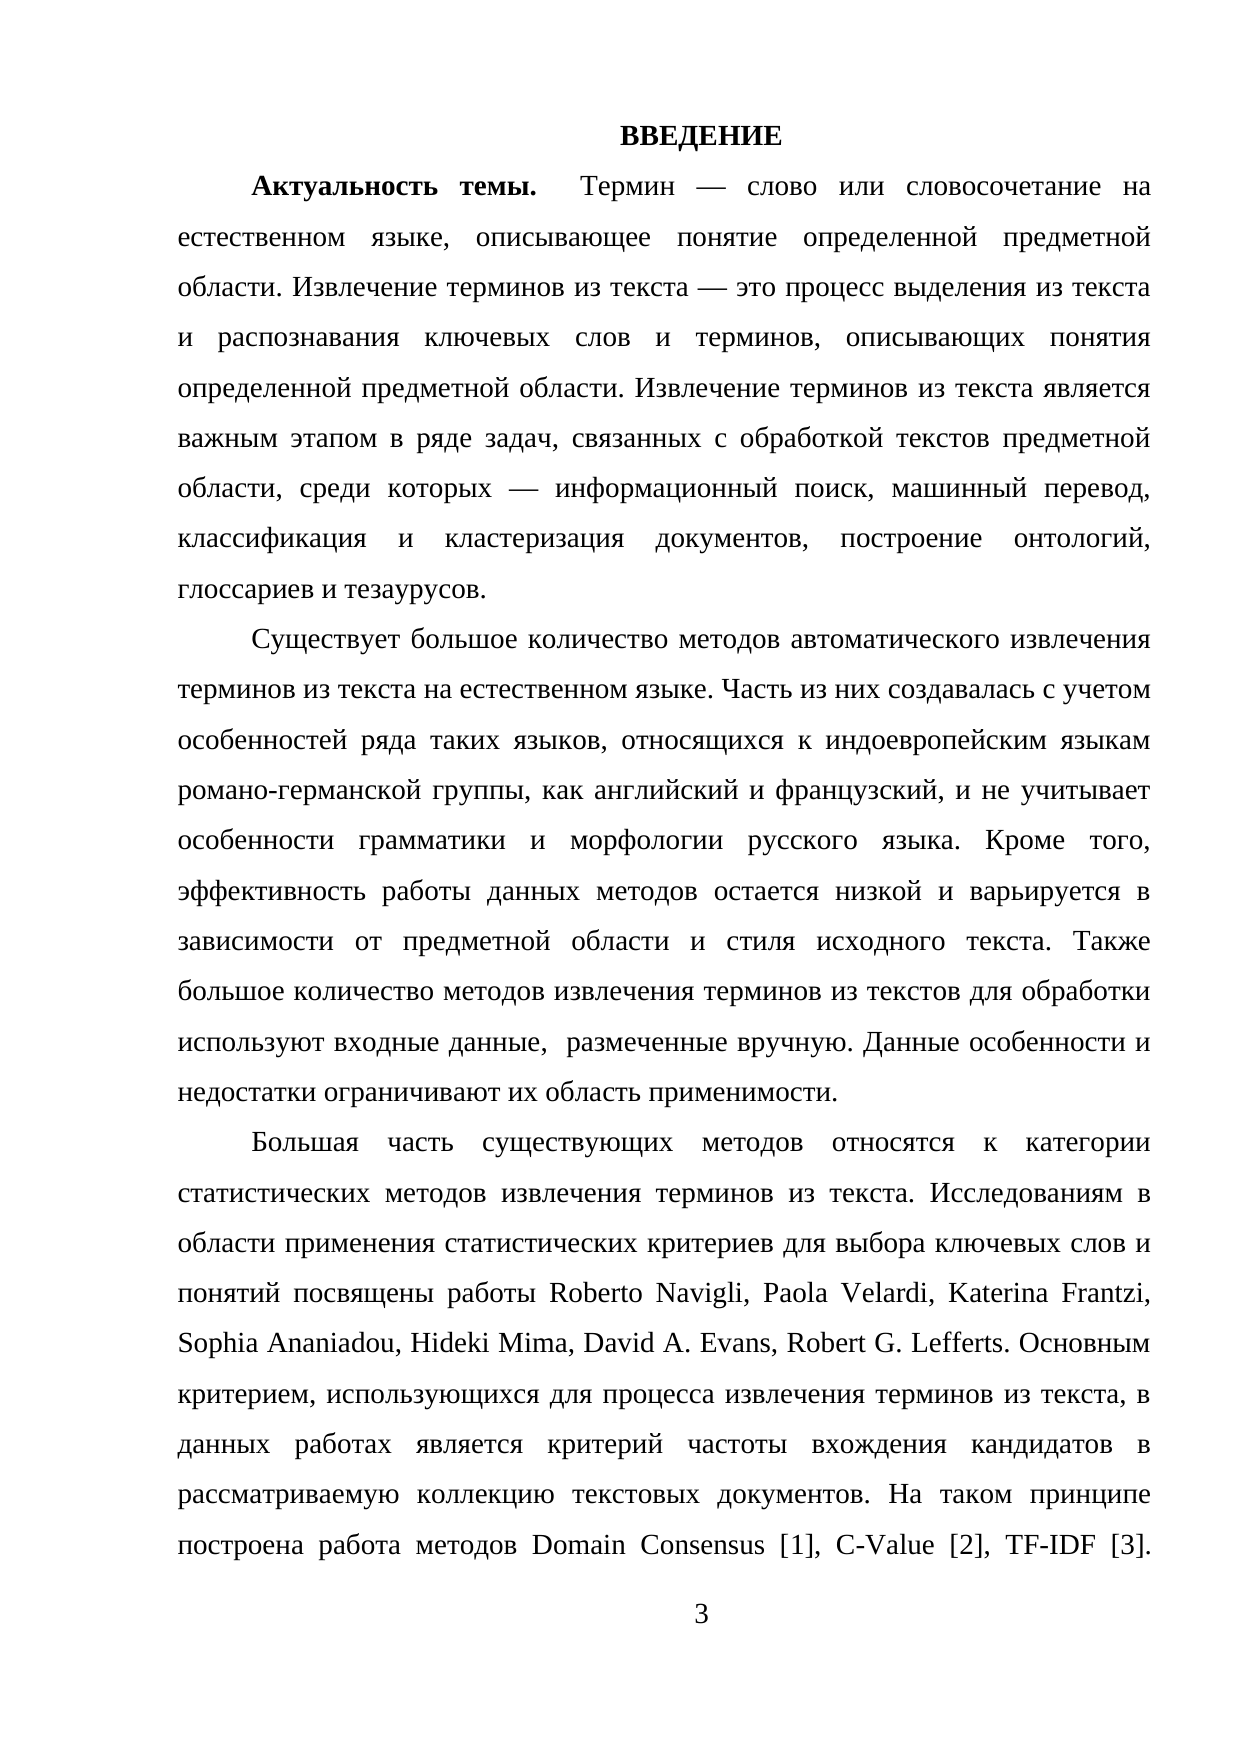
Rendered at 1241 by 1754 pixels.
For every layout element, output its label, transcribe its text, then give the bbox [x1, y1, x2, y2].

text Существует большое количество методов автоматического извлечения терминов из текста на естественном языке. Часть из них создавалась с учетом особенностей ряда таких языков, относящихся к индоевропейским языкам романо-германской группы, как английский и французский, и не учитывает особенности грамматики и морфологии русского языка. Кроме того, эффективность работы данных методов остается низкой и варьируется в зависимости от предметной области и стиля исходного текста. Также большое количество методов извлечения терминов из текстов для обработки используют входные данные, размеченные вручную. Данные особенности и недостатки ограничивают их область применимости. [177, 621, 1152, 1108]
subtitle ВВЕДЕНИЕ [251, 118, 1152, 152]
text Актуальность темы. Термин — слово или словосочетание на естественном языке, описывающее понятие определенной предметной области. Извлечение терминов из текста — это процесс выделения из текста и распознавания ключевых слов и терминов, описывающих понятия определенной предметной области. Извлечение терминов из текста является важным этапом в ряде задач, связанных с обработкой текстов предметной области, среди которых — информационный поиск, машинный перевод, классификация и кластеризация документов, построение онтологий, глоссариев и тезаурусов. [177, 168, 1152, 604]
text Большая часть существующих методов относятся к категории статистических методов извлечения терминов из текста. Исследованиям в области применения статистических критериев для выбора ключевых слов и понятий посвящены работы Roberto Navigli, Paola Velardi, Katerina Frantzi, Sophia Ananiadou, Hideki Mima, David A. Evans, Robert G. Lefferts. Основным критерием, использующихся для процесса извлечения терминов из текста, в данных работах является критерий частоты вхождения кандидатов в рассматриваемую коллекцию текстовых документов. На таком принципе построена работа методов Domain Consensus [1], C-Value [2], TF-IDF [3]. [177, 1124, 1152, 1560]
